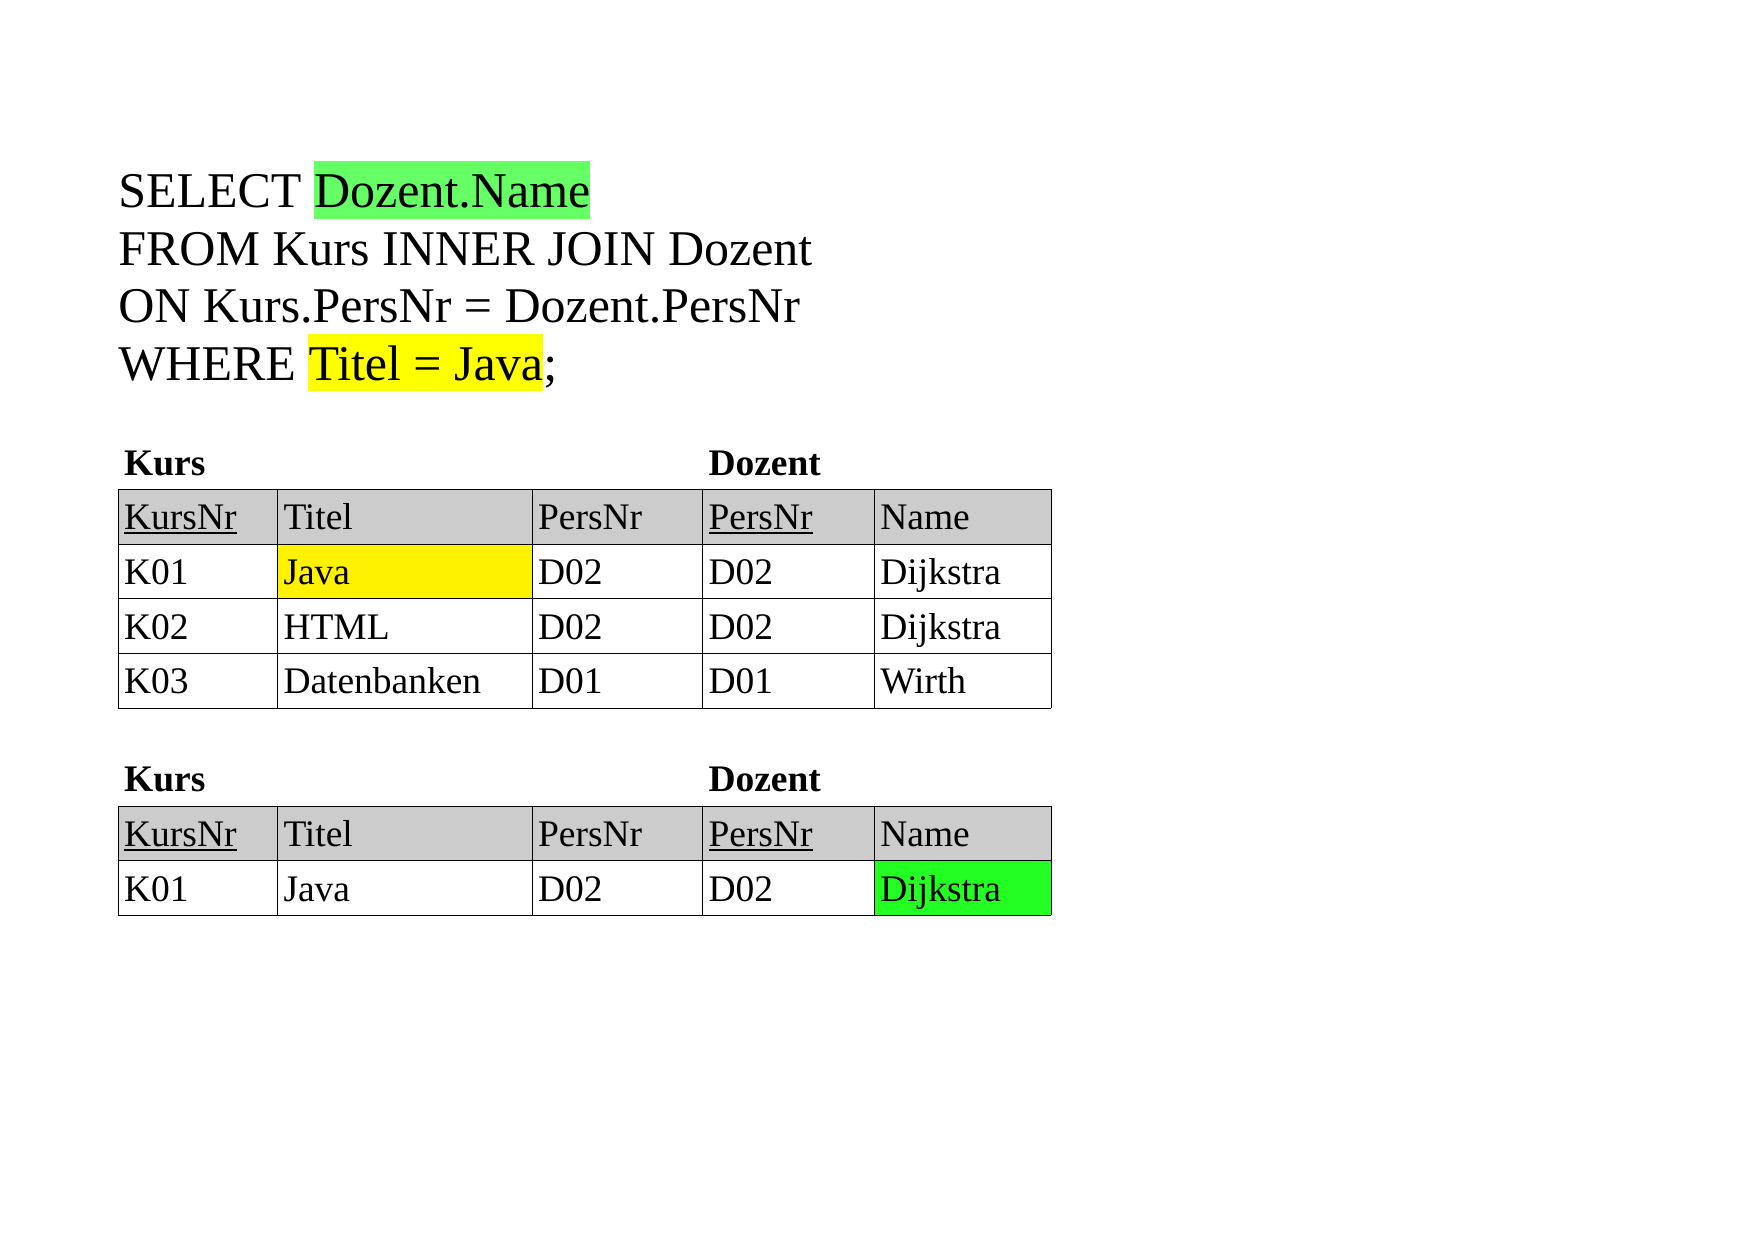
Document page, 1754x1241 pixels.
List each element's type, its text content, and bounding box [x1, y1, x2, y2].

table_cell D02 [533, 599, 702, 653]
table_cell K01 [119, 861, 277, 915]
table_cell K03 [119, 654, 277, 708]
table_cell PersNr [533, 490, 702, 544]
table_cell D01 [533, 654, 702, 708]
table_cell Dijkstra [875, 861, 1051, 915]
table_cell Wirth [875, 654, 1051, 708]
table_cell D02 [533, 861, 702, 915]
table_header Kurs [118, 434, 702, 489]
table_cell PersNr [703, 807, 874, 860]
table_cell Dijkstra [875, 599, 1051, 653]
table_cell D01 [703, 654, 874, 708]
table_cell D02 [703, 545, 874, 598]
table_cell D02 [533, 545, 702, 598]
table_cell HTML [278, 599, 532, 653]
table_cell D02 [703, 599, 874, 653]
table_header Dozent [703, 434, 1051, 489]
text WHERE Titel = Java; [118, 334, 1636, 391]
table_header Kurs [118, 751, 702, 806]
table_cell Dijkstra [875, 545, 1051, 598]
table_cell Titel [278, 807, 532, 860]
table_cell Titel [278, 490, 532, 544]
table_cell KursNr [119, 807, 277, 860]
table_cell PersNr [533, 807, 702, 860]
table_cell Datenbanken [278, 654, 532, 708]
table_cell Name [875, 490, 1051, 544]
text FROM Kurs INNER JOIN Dozent [118, 219, 1636, 276]
table_cell KursNr [119, 490, 277, 544]
table_cell PersNr [703, 490, 874, 544]
table_cell K02 [119, 599, 277, 653]
table_cell Java [278, 861, 532, 915]
text ON Kurs.PersNr = Dozent.PersNr [118, 276, 1636, 334]
table_cell K01 [119, 545, 277, 598]
table_header Dozent [703, 751, 1051, 806]
table_cell D02 [703, 861, 874, 915]
text SELECT Dozent.Name [118, 161, 1636, 219]
table_cell Name [875, 807, 1051, 860]
table_cell Java [278, 545, 532, 598]
